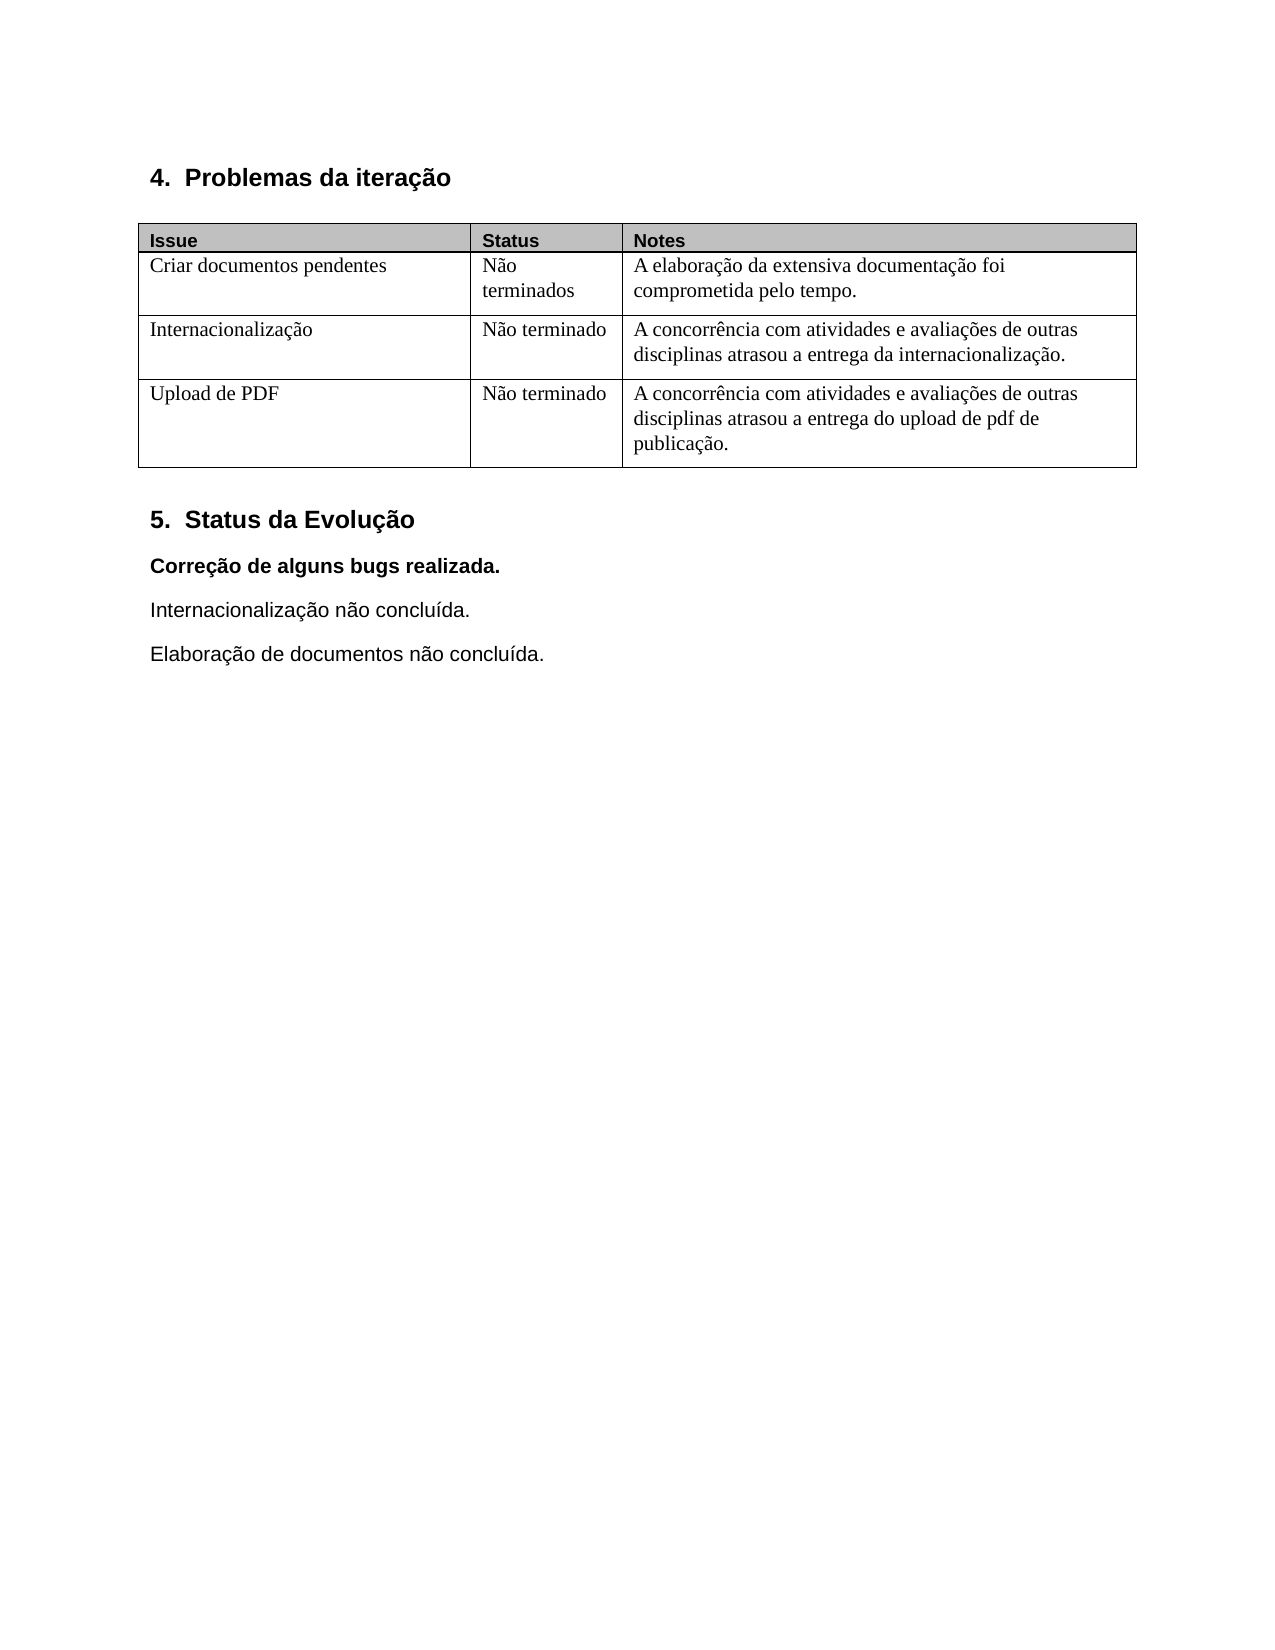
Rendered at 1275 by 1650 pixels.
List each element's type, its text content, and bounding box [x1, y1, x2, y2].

table_cell A concorrência com atividades e avaliações de outras disciplinas atrasou a entrega do upload de pdf de publicação. [623, 380, 1136, 467]
subtitle 5. Status da Evolução [150, 506, 1125, 534]
table_cell A concorrência com atividades e avaliações de outras disciplinas atrasou a entrega da internacionalização. [623, 316, 1136, 378]
table_cell Upload de PDF [139, 380, 470, 467]
subtitle Elaboração de documentos não concluída. [150, 641, 1125, 666]
table_header Notes [623, 224, 1136, 251]
table_cell A elaboração da extensiva documentação foi comprometida pelo tempo. [623, 253, 1136, 315]
table_cell Criar documentos pendentes [139, 253, 470, 315]
subtitle 4. Problemas da iteração [150, 162, 1125, 191]
table_cell Internacionalização [139, 316, 470, 378]
table_cell Não terminado [471, 380, 622, 467]
table_cell Não terminados [471, 253, 622, 315]
table_header Status [471, 224, 622, 251]
subtitle Internacionalização não concluída. [150, 597, 1125, 622]
subtitle Correção de alguns bugs realizada. [150, 553, 1125, 578]
table_cell Não terminado [471, 316, 622, 378]
table_header Issue [139, 224, 470, 251]
